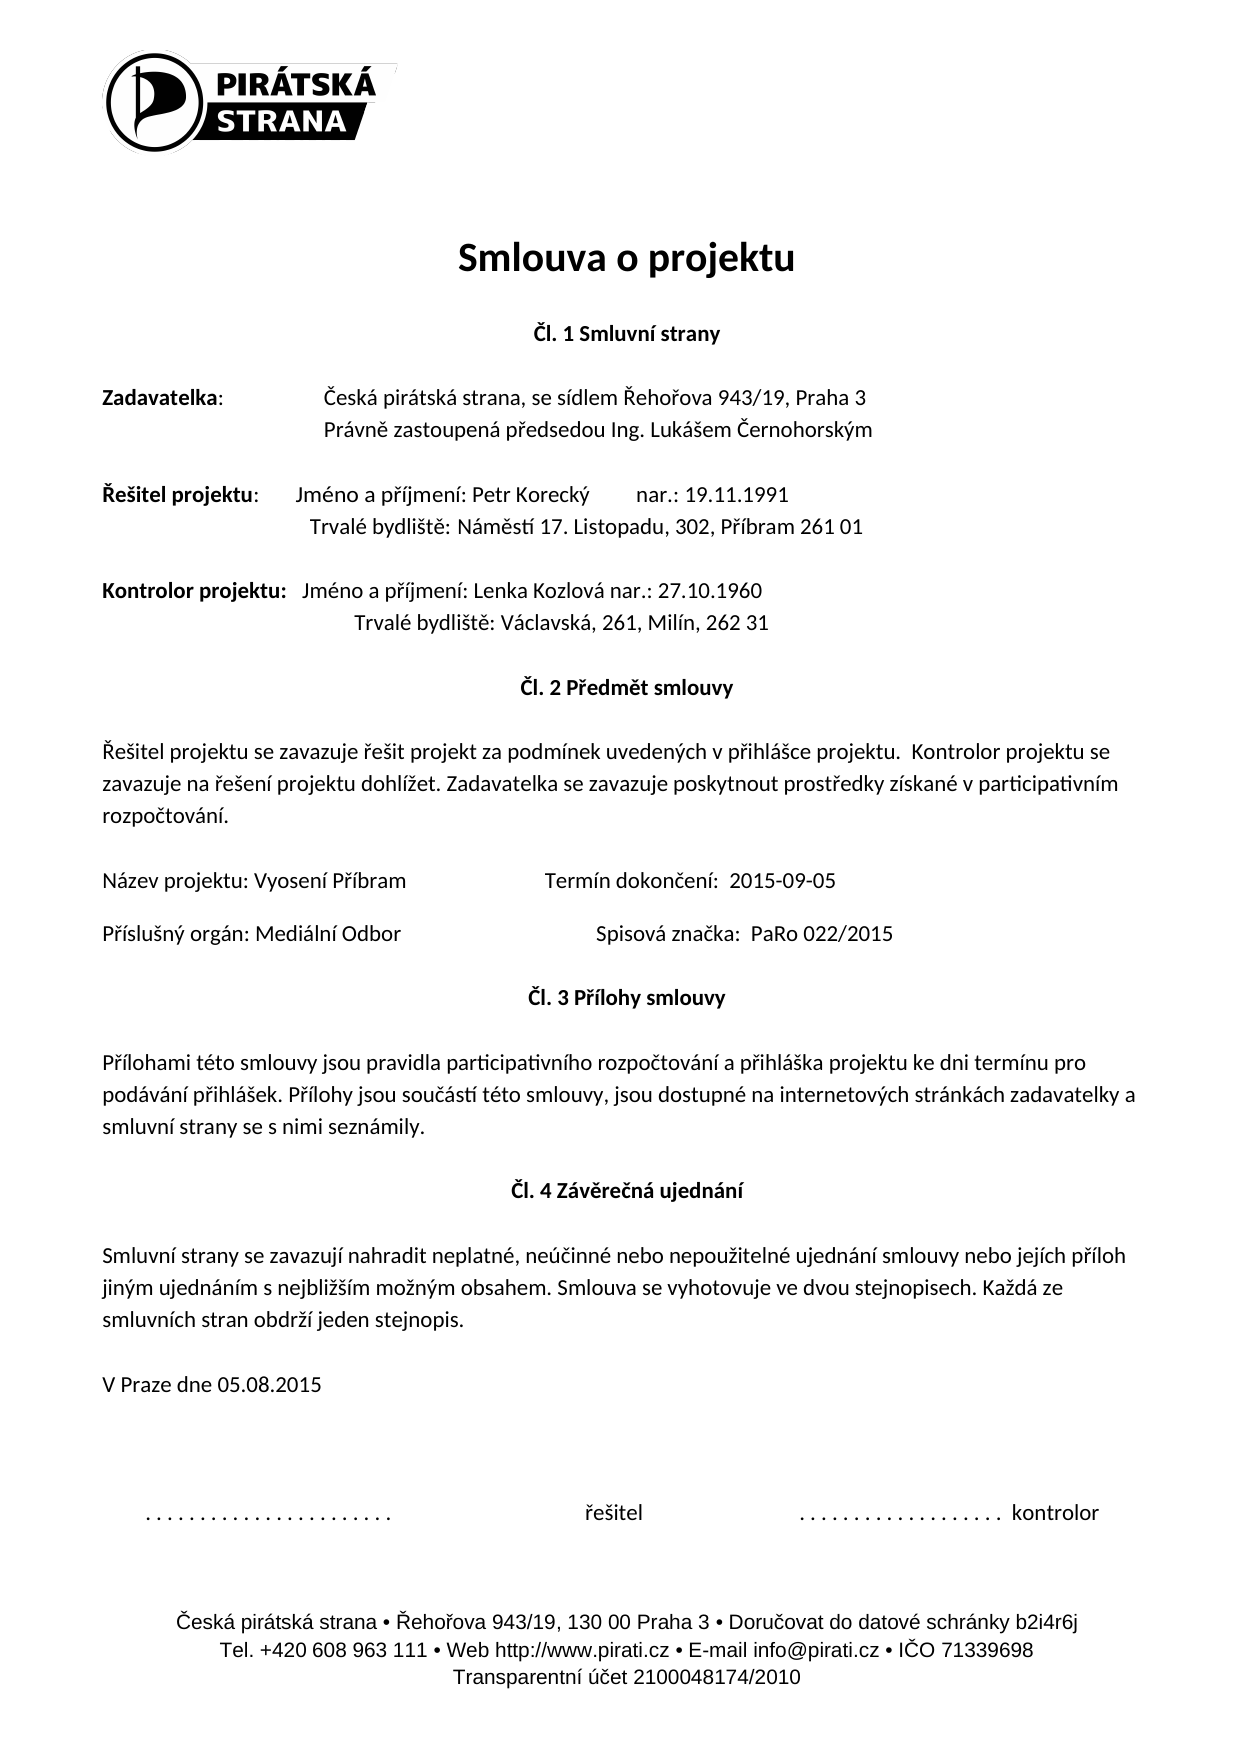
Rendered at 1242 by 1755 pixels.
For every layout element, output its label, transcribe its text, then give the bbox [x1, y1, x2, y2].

text Čl. 1 Smluvní strany [102, 319, 1152, 347]
text Trvalé bydliště: Václavská, 261, Milín, 262 31 [102, 608, 1152, 637]
text . . . . . . . . . . . . . . . . . . . kontrolor [793, 1498, 1106, 1526]
text Zadavatelka: Česká pirátská strana, se sídlem Řehořova 943/19, Praha 3 [102, 383, 1152, 411]
text Trvalé bydliště: Náměstí 17. Listopadu, 302, Příbram 261 01 [102, 512, 1152, 572]
text Smlouva o projektu [102, 231, 1152, 282]
text . . . . . . . . . . . . . . . . . . . . . . . [102, 1498, 435, 1526]
text Příslušný orgán: Mediální Odbor Spisová značka: PaRo 022/2015 [102, 919, 1152, 947]
text řešitel [476, 1498, 752, 1526]
text Právně zastoupená předsedou Ing. Lukášem Černohorským [324, 415, 1152, 443]
text V Praze dne 05.08.2015 [102, 1370, 1152, 1398]
picture [102, 50, 398, 156]
text Název projektu: Vyosení Příbram Termín dokončení: 2015-09-05 [102, 866, 1152, 894]
text Řešitel projektu se zavazuje řešit projekt za podmínek uvedených v přihlášce projektu. Kontrolor projektu se zavazuje na řešení projektu dohlížet. Zadavatelka se zavazuje poskytnout prostředky získané v participativním rozpočtování. [102, 737, 1152, 830]
text Řešitel projektu: Jméno a příjmení: Petr Korecký nar.: 19.11.1991 [102, 480, 1152, 508]
text Čl. 4 Závěrečná ujednání [102, 1177, 1152, 1204]
text Smluvní strany se zavazují nahradit neplatné, neúčinné nebo nepoužitelné ujednání smlouvy nebo jejích příloh jiným ujednáním s nejbližším možným obsahem. Smlouva se vyhotovuje ve dvou stejnopisech. Každá ze smluvních stran obdrží jeden stejnopis. [102, 1241, 1152, 1333]
text Přílohami této smlouvy jsou pravidla participativního rozpočtování a přihláška projektu ke dni termínu pro podávání přihlášek. Přílohy jsou součástí této smlouvy, jsou dostupné na internetových stránkách zadavatelky a smluvní strany se s nimi seznámily. [102, 1048, 1152, 1140]
text Kontrolor projektu: Jméno a příjmení: Lenka Kozlová nar.: 27.10.1960 [102, 576, 1152, 604]
text Čl. 3 Přílohy smlouvy [102, 983, 1152, 1011]
text Čl. 2 Předmět smlouvy [102, 673, 1152, 701]
